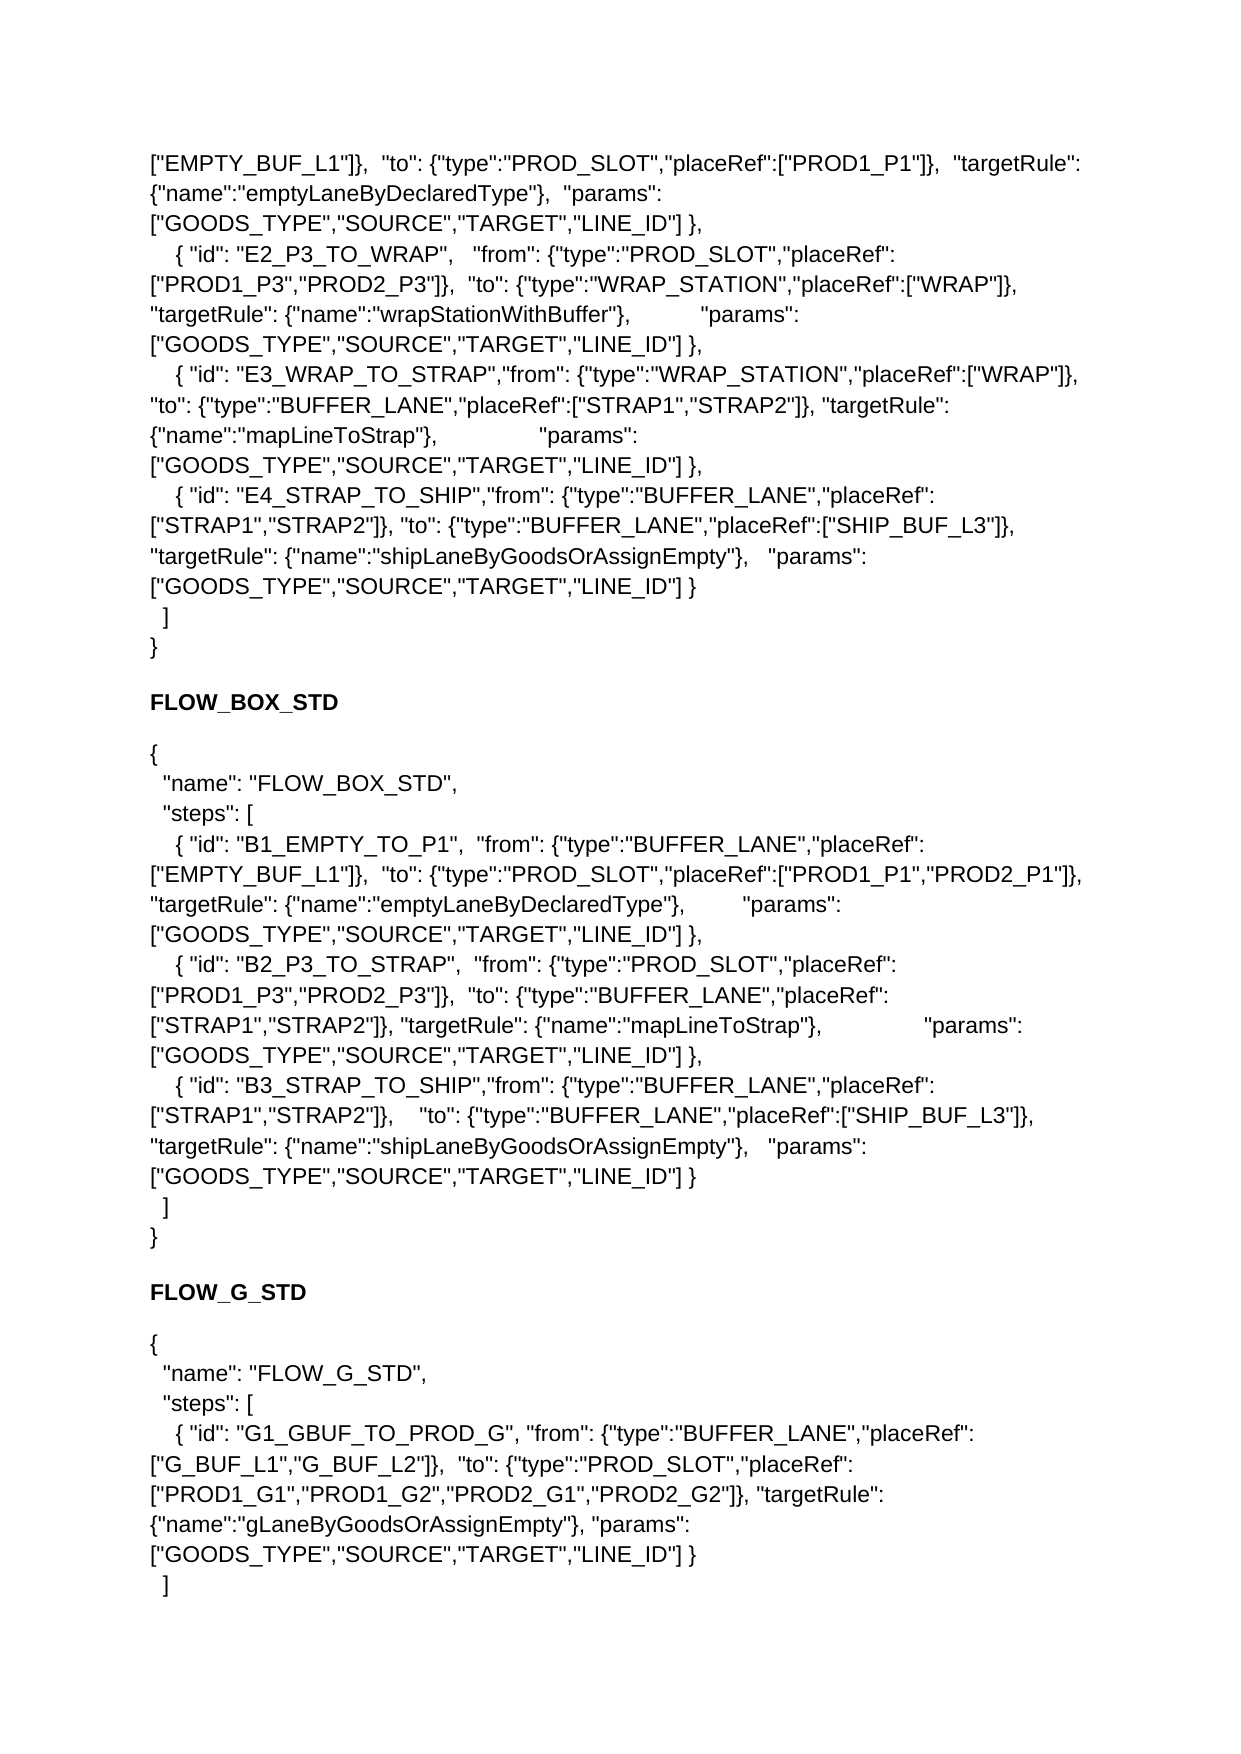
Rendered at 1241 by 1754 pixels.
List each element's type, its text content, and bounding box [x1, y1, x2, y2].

text { "id": "B3_STRAP_TO_SHIP","from": {"type":"BUFFER_LANE","placeRef":["STRAP1","STRAP2"]}, "to": {"type":"BUFFER_LANE","placeRef":["SHIP_BUF_L3"]}, "targetRule": {"name":"shipLaneByGoodsOrAssignEmpty"}, "params": ["GOODS_TYPE","SOURCE","TARGET","LINE_ID"] } [150, 1072, 1090, 1189]
text { [150, 1330, 1090, 1356]
text ] [150, 1571, 1090, 1598]
text FLOW_G_STD [150, 1278, 1090, 1305]
text ] [150, 603, 1090, 629]
text { [150, 740, 1090, 766]
text { "id": "B1_EMPTY_TO_P1", "from": {"type":"BUFFER_LANE","placeRef":["EMPTY_BUF_L1"]}, "to": {"type":"PROD_SLOT","placeRef":["PROD1_P1","PROD2_P1"]}, "targetRule": {"name":"emptyLaneByDeclaredType"}, "params": ["GOODS_TYPE","SOURCE","TARGET","LINE_ID"] }, [150, 831, 1090, 947]
text } [150, 1223, 1090, 1249]
text { "id": "G1_GBUF_TO_PROD_G", "from": {"type":"BUFFER_LANE","placeRef":["G_BUF_L1","G_BUF_L2"]}, "to": {"type":"PROD_SLOT","placeRef":["PROD1_G1","PROD1_G2","PROD2_G1","PROD2_G2"]}, "targetRule": {"name":"gLaneByGoodsOrAssignEmpty"}, "params": ["GOODS_TYPE","SOURCE","TARGET","LINE_ID"] } [150, 1420, 1090, 1568]
text { "id": "E4_STRAP_TO_SHIP","from": {"type":"BUFFER_LANE","placeRef":["STRAP1","STRAP2"]}, "to": {"type":"BUFFER_LANE","placeRef":["SHIP_BUF_L3"]}, "targetRule": {"name":"shipLaneByGoodsOrAssignEmpty"}, "params": ["GOODS_TYPE","SOURCE","TARGET","LINE_ID"] } [150, 482, 1090, 599]
text { "id": "E2_P3_TO_WRAP", "from": {"type":"PROD_SLOT","placeRef":["PROD1_P3","PROD2_P3"]}, "to": {"type":"WRAP_STATION","placeRef":["WRAP"]}, "targetRule": {"name":"wrapStationWithBuffer"}, "params": ["GOODS_TYPE","SOURCE","TARGET","LINE_ID"] }, [150, 241, 1090, 358]
text "steps": [ [150, 800, 1090, 827]
text } [150, 633, 1090, 660]
text FLOW_BOX_STD [150, 688, 1090, 715]
text { "id": "E3_WRAP_TO_STRAP","from": {"type":"WRAP_STATION","placeRef":["WRAP"]}, "to": {"type":"BUFFER_LANE","placeRef":["STRAP1","STRAP2"]}, "targetRule": {"name":"mapLineToStrap"}, "params": ["GOODS_TYPE","SOURCE","TARGET","LINE_ID"] }, [150, 361, 1090, 478]
text "name": "FLOW_G_STD", [150, 1360, 1090, 1386]
text "steps": [ [150, 1390, 1090, 1417]
text ] [150, 1193, 1090, 1219]
text "name": "FLOW_BOX_STD", [150, 770, 1090, 796]
text { "id": "B2_P3_TO_STRAP", "from": {"type":"PROD_SLOT","placeRef":["PROD1_P3","PROD2_P3"]}, "to": {"type":"BUFFER_LANE","placeRef":["STRAP1","STRAP2"]}, "targetRule": {"name":"mapLineToStrap"}, "params": ["GOODS_TYPE","SOURCE","TARGET","LINE_ID"] }, [150, 951, 1090, 1068]
text ["EMPTY_BUF_L1"]}, "to": {"type":"PROD_SLOT","placeRef":["PROD1_P1"]}, "targetRule": {"name":"emptyLaneByDeclaredType"}, "params": ["GOODS_TYPE","SOURCE","TARGET","LINE_ID"] }, [150, 150, 1090, 237]
